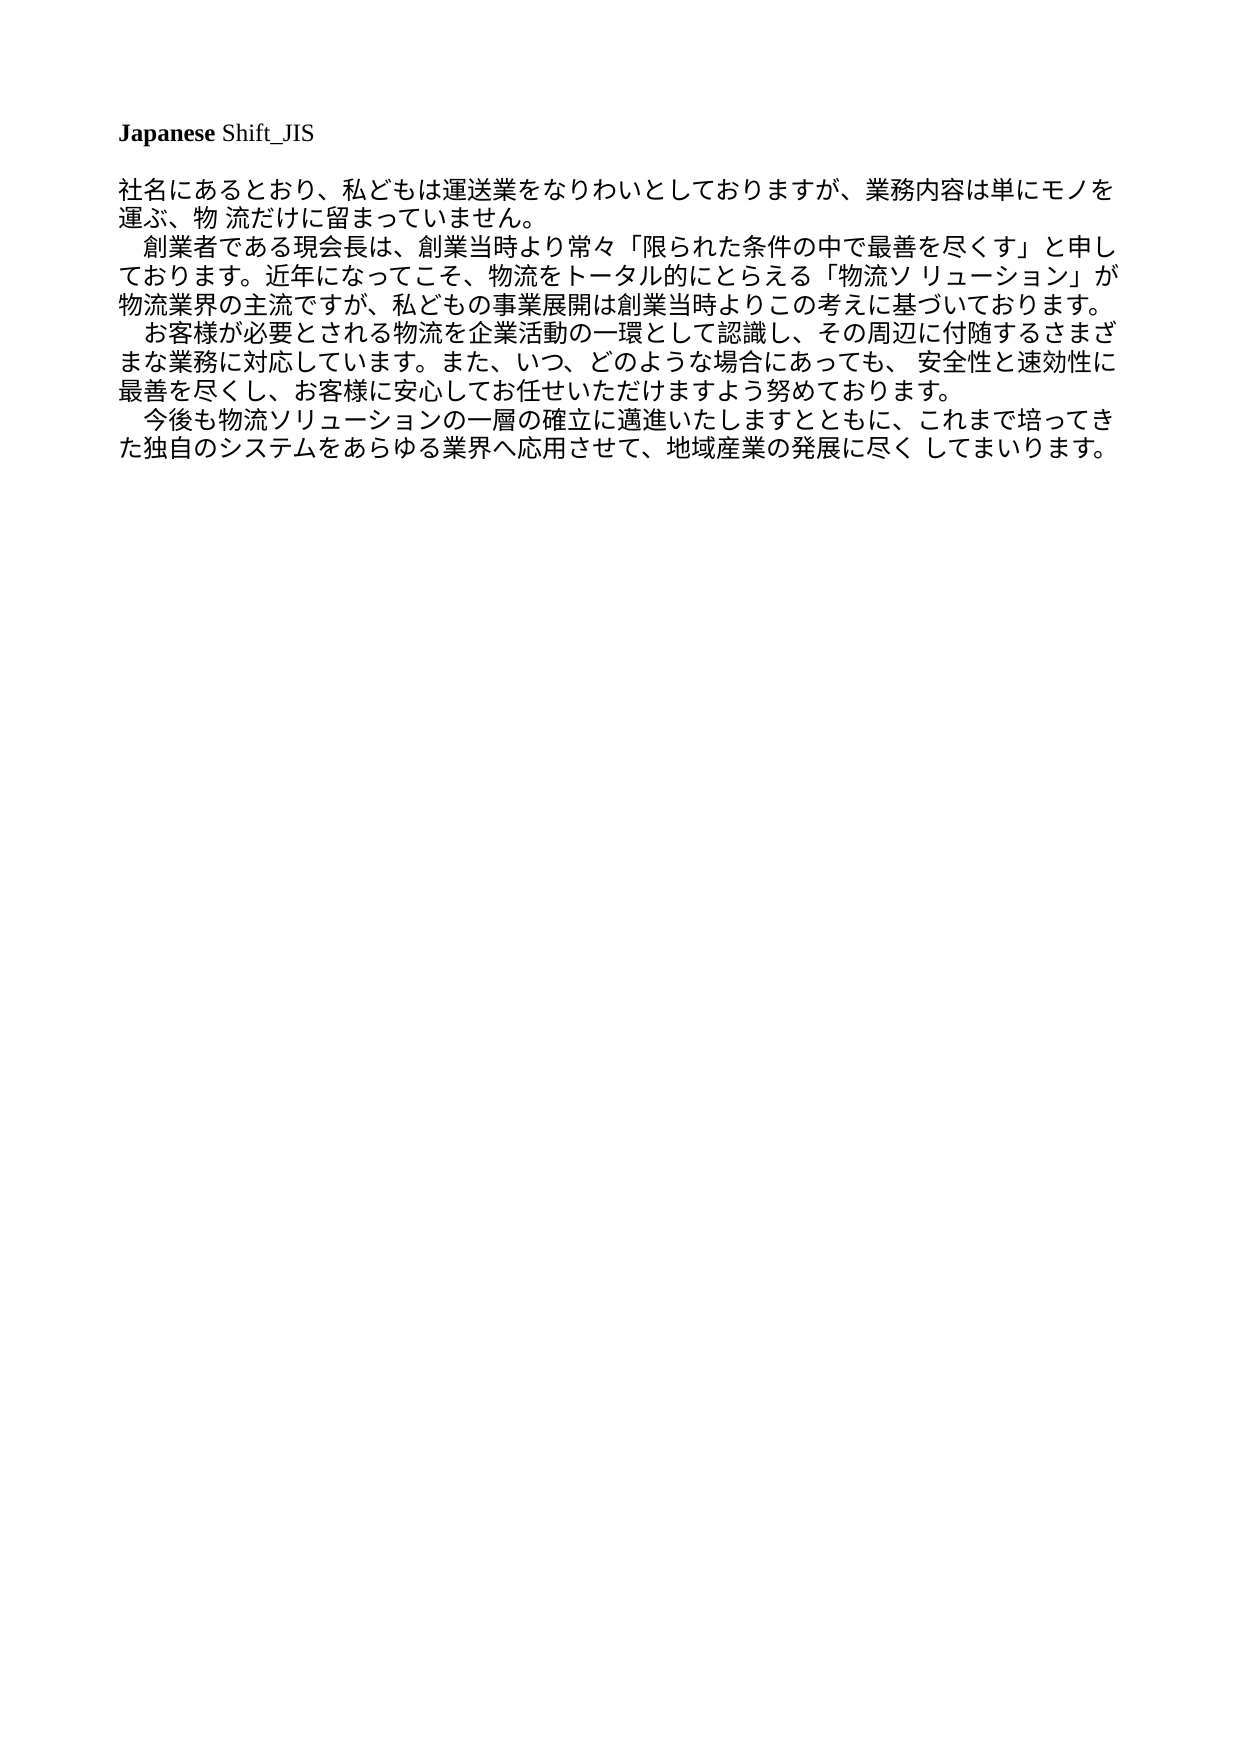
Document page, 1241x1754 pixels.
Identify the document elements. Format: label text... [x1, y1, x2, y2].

text 社名にあるとおり、私どもは運送業をなりわいとしておりますが、業務内容は単にモノを運ぶ、物 流だけに留まっていません。 創業者である現会長は、創業当時より常々「限られた条件の中で最善を尽くす」と申しております。近年になってこそ、物流をトータル的にとらえる「物流ソ リューション」が物流業界の主流ですが、私どもの事業展開は創業当時よりこの考えに基づいております。 お客様が必要とされる物流を企業活動の一環として認識し、その周辺に付随するさまざまな業務に対応しています。また、いつ、どのような場合にあっても、 安全性と速効性に最善を尽くし、お客様に安心してお任せいただけますよう努めております。 今後も物流ソリューションの一層の確立に邁進いたしますとともに、これまで培ってきた独自のシステムをあらゆる業界へ応用させて、地域産業の発展に尽く してまいります。 [118, 176, 1122, 463]
text Japanese Shift_JIS [118, 118, 1122, 147]
